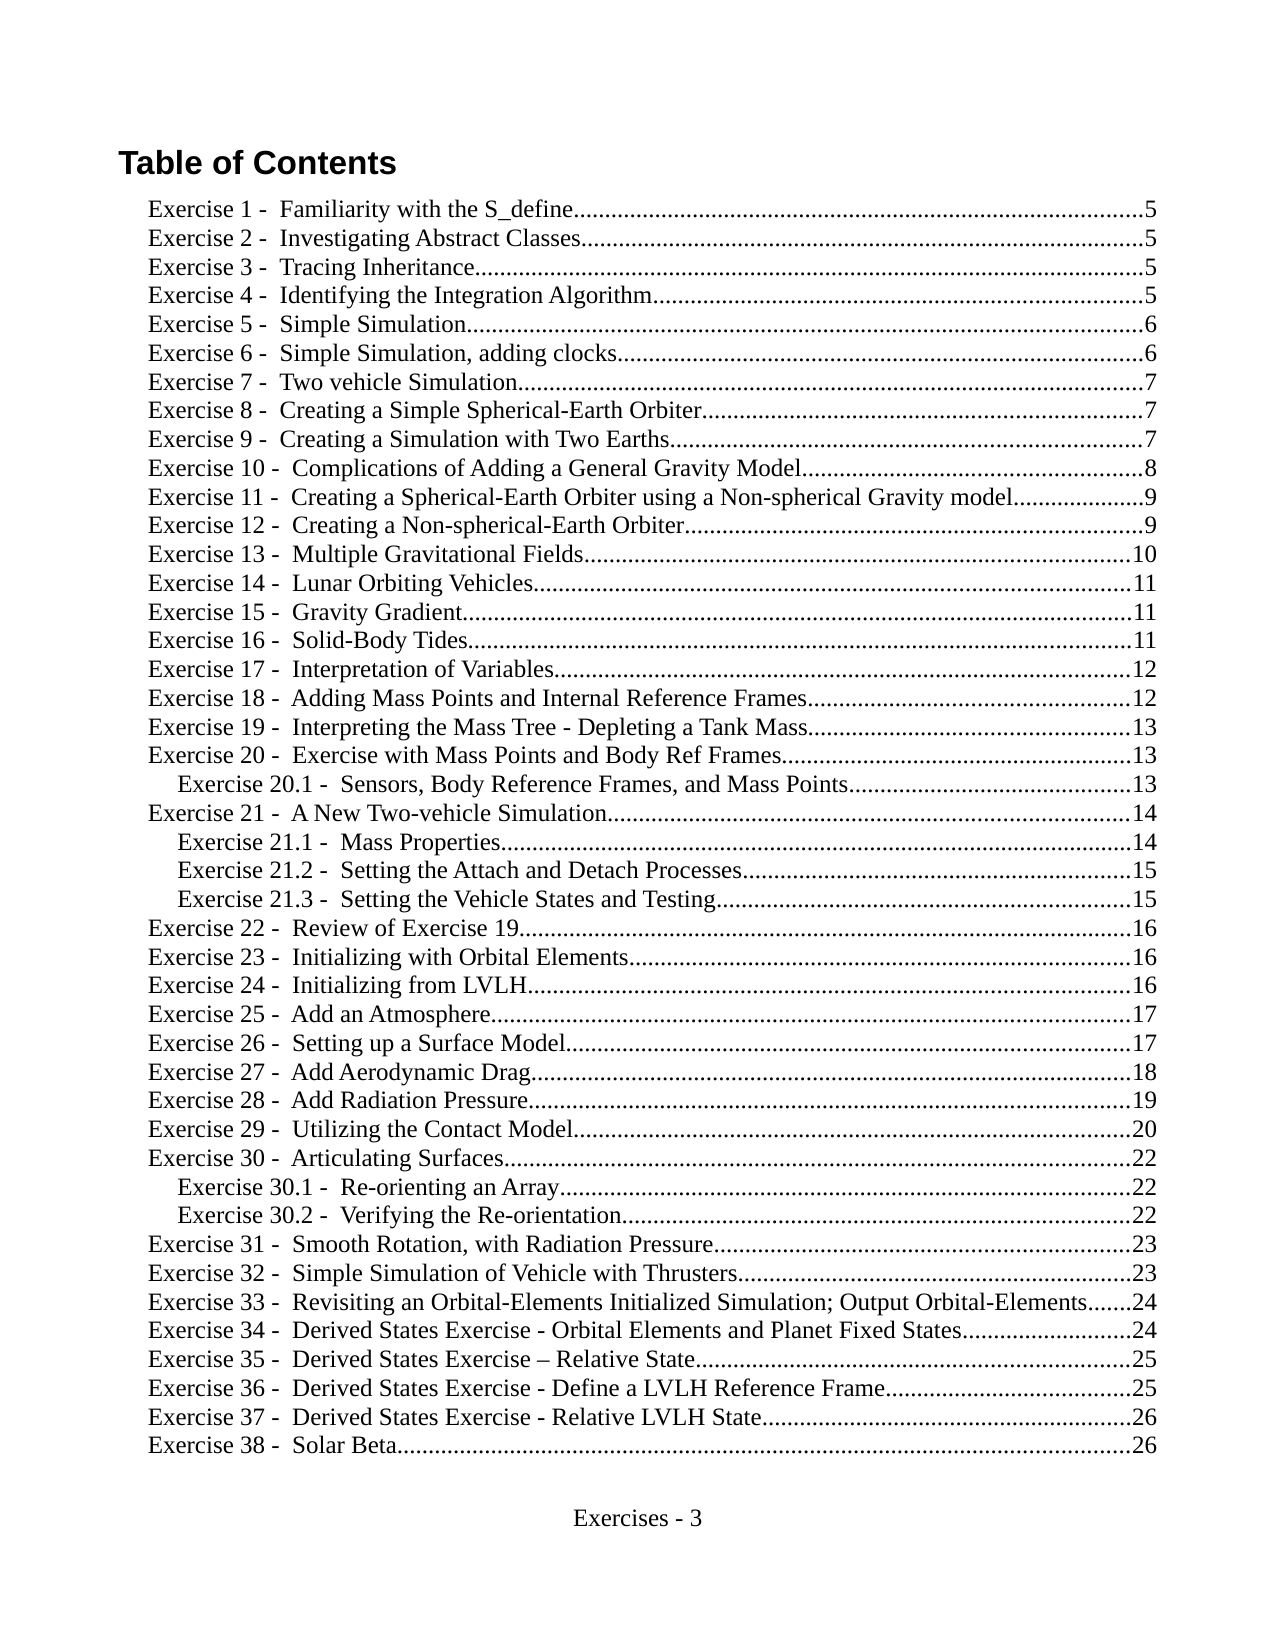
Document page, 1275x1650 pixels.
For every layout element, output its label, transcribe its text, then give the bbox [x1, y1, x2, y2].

text Exercise 32 - Simple Simulation of Vehicle with Thrusters 23 [148, 1258, 1157, 1287]
text Exercise 36 - Derived States Exercise - Define a LVLH Reference Frame 25 [148, 1373, 1157, 1402]
text Exercise 20 - Exercise with Mass Points and Body Ref Frames 13 [148, 740, 1157, 769]
text Exercise 37 - Derived States Exercise - Relative LVLH State 26 [148, 1402, 1157, 1430]
text Exercise 30.1 - Re-orienting an Array 22 [177, 1172, 1157, 1200]
text Exercise 5 - Simple Simulation 6 [148, 309, 1157, 338]
text Exercise 21.2 - Setting the Attach and Detach Processes 15 [177, 855, 1157, 884]
text Exercise 38 - Solar Beta 26 [148, 1430, 1157, 1459]
text Exercise 29 - Utilizing the Contact Model 20 [148, 1114, 1157, 1143]
text Exercise 28 - Add Radiation Pressure 19 [148, 1085, 1157, 1114]
text Exercise 1 - Familiarity with the S_define 5 [148, 194, 1157, 223]
text Exercise 6 - Simple Simulation, adding clocks 6 [148, 338, 1157, 367]
text Exercise 9 - Creating a Simulation with Two Earths 7 [148, 424, 1157, 453]
text Exercise 4 - Identifying the Integration Algorithm 5 [148, 280, 1157, 309]
text Exercise 25 - Add an Atmosphere 17 [148, 999, 1157, 1028]
text Exercise 10 - Complications of Adding a General Gravity Model 8 [148, 453, 1157, 482]
text Exercise 14 - Lunar Orbiting Vehicles 11 [148, 568, 1157, 597]
text Exercise 11 - Creating a Spherical-Earth Orbiter using a Non-spherical Gravity model 9 [148, 482, 1157, 510]
text Exercise 23 - Initializing with Orbital Elements 16 [148, 942, 1157, 970]
text Exercise 26 - Setting up a Surface Model 17 [148, 1028, 1157, 1057]
text Exercise 16 - Solid-Body Tides 11 [148, 625, 1157, 654]
text Exercise 24 - Initializing from LVLH 16 [148, 970, 1157, 999]
text Exercise 21.3 - Setting the Vehicle States and Testing 15 [177, 884, 1157, 913]
text Exercise 12 - Creating a Non-spherical-Earth Orbiter 9 [148, 510, 1157, 539]
text Exercise 30 - Articulating Surfaces 22 [148, 1143, 1157, 1172]
text Exercise 20.1 - Sensors, Body Reference Frames, and Mass Points 13 [177, 769, 1157, 798]
text Exercise 22 - Review of Exercise 19 16 [148, 913, 1157, 942]
text Exercise 27 - Add Aerodynamic Drag 18 [148, 1057, 1157, 1085]
text Exercise 21.1 - Mass Properties 14 [177, 827, 1157, 855]
text Exercise 30.2 - Verifying the Re-orientation 22 [177, 1200, 1157, 1229]
text Exercise 15 - Gravity Gradient 11 [148, 597, 1157, 625]
text Exercise 19 - Interpreting the Mass Tree - Depleting a Tank Mass 13 [148, 712, 1157, 740]
text Exercise 3 - Tracing Inheritance 5 [148, 252, 1157, 280]
text Exercise 18 - Adding Mass Points and Internal Reference Frames 12 [148, 683, 1157, 712]
text Exercise 7 - Two vehicle Simulation 7 [148, 367, 1157, 395]
text Exercise 35 - Derived States Exercise – Relative State 25 [148, 1344, 1157, 1373]
text Exercise 34 - Derived States Exercise - Orbital Elements and Planet Fixed States 24 [148, 1315, 1157, 1344]
text Exercise 8 - Creating a Simple Spherical-Earth Orbiter 7 [148, 395, 1157, 424]
text Exercise 33 - Revisiting an Orbital-Elements Initialized Simulation; Output Orbital-Elements 24 [148, 1287, 1157, 1315]
subtitle Table of Contents [118, 143, 1157, 182]
text Exercise 17 - Interpretation of Variables 12 [148, 654, 1157, 683]
text Exercise 13 - Multiple Gravitational Fields 10 [148, 539, 1157, 568]
text Exercise 31 - Smooth Rotation, with Radiation Pressure 23 [148, 1229, 1157, 1258]
text Exercise 21 - A New Two-vehicle Simulation 14 [148, 798, 1157, 827]
text Exercise 2 - Investigating Abstract Classes 5 [148, 223, 1157, 252]
